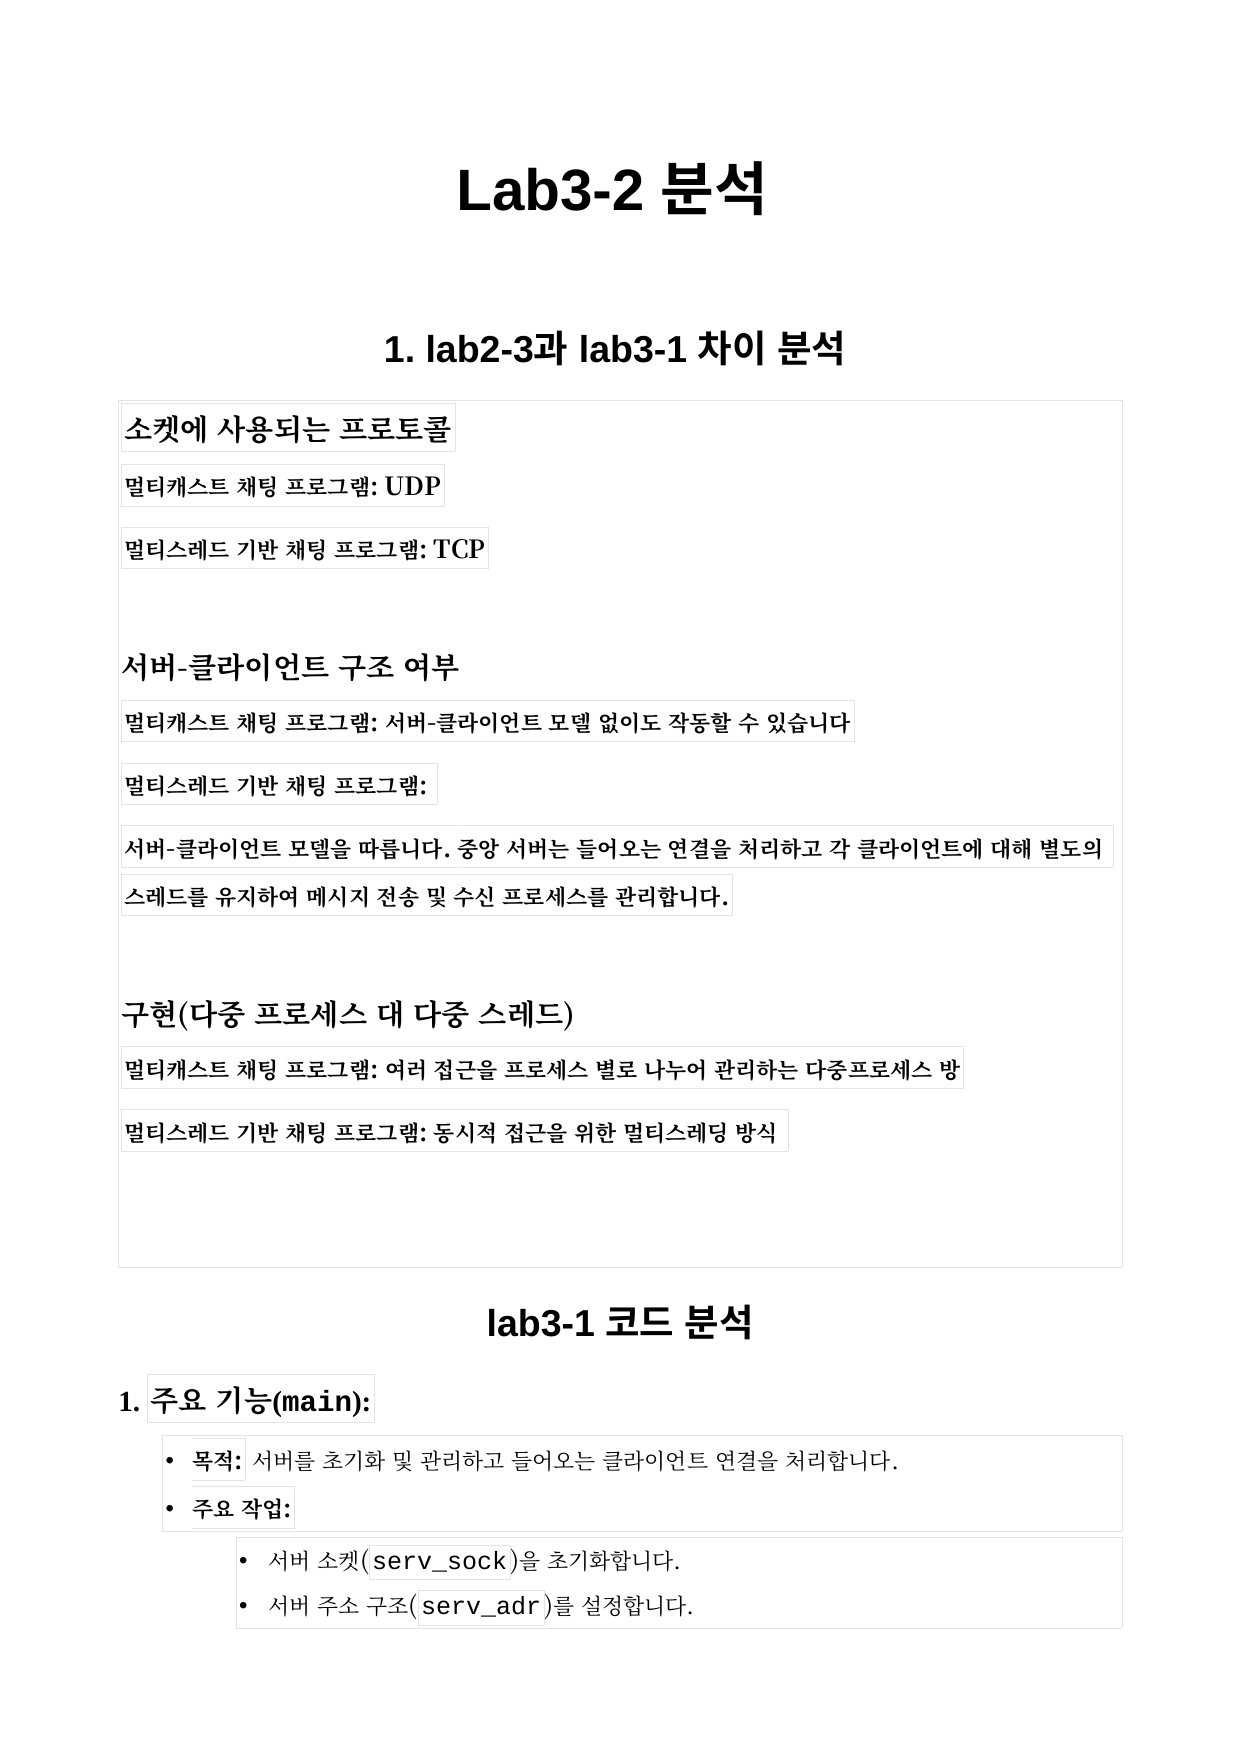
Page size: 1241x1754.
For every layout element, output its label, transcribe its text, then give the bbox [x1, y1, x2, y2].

title Lab3-2 분석 [118, 143, 1122, 228]
list 서버 소켓(serv_sock)을 초기화합니다. [237, 1538, 1122, 1579]
text 멀티스레드 기반 채팅 프로그램: TCP [119, 523, 1122, 568]
text 멀티캐스트 채팅 프로그램: UDP [119, 461, 1122, 506]
text 서버-클라이언트 모델을 따릅니다. 중앙 서버는 들어오는 연결을 처리하고 각 클라이언트에 대해 별도의 스레드를 유지하여 메시지 전송 및 수신 프로세스를 관리합니다. [119, 822, 1122, 915]
subtitle 1. [118, 1374, 147, 1422]
subtitle 서버-클라이언트 구조 여부 [119, 642, 1122, 687]
subtitle lab3-1 코드 분석 [118, 1293, 1122, 1347]
text 멀티스레드 기반 채팅 프로그램: 동시적 접근을 위한 멀티스레딩 방식 [119, 1106, 1122, 1151]
subtitle 소켓에 사용되는 프로토콜 [119, 401, 1122, 451]
text 멀티캐스트 채팅 프로그램: 여러 접근을 프로세스 별로 나누어 관리하는 다중프로세스 방 [119, 1043, 1122, 1088]
subtitle 1. lab2-3과 lab3-1 차이 분석 [118, 319, 1122, 373]
text 멀티캐스트 채팅 프로그램: 서버-클라이언트 모델 없이도 작동할 수 있습니다 [119, 697, 1122, 742]
subtitle [375, 1374, 1122, 1422]
list 목적: 서버를 초기화 및 관리하고 들어오는 클라이언트 연결을 처리합니다. [163, 1436, 1122, 1480]
list 주요 작업: [163, 1483, 1122, 1531]
text 멀티스레드 기반 채팅 프로그램: [119, 759, 1122, 804]
list 서버 주소 구조(serv_adr)를 설정합니다. [237, 1582, 1122, 1628]
subtitle 구현(다중 프로세스 대 다중 스레드) [119, 989, 1122, 1034]
subtitle 주요 기능(main): [148, 1375, 374, 1422]
